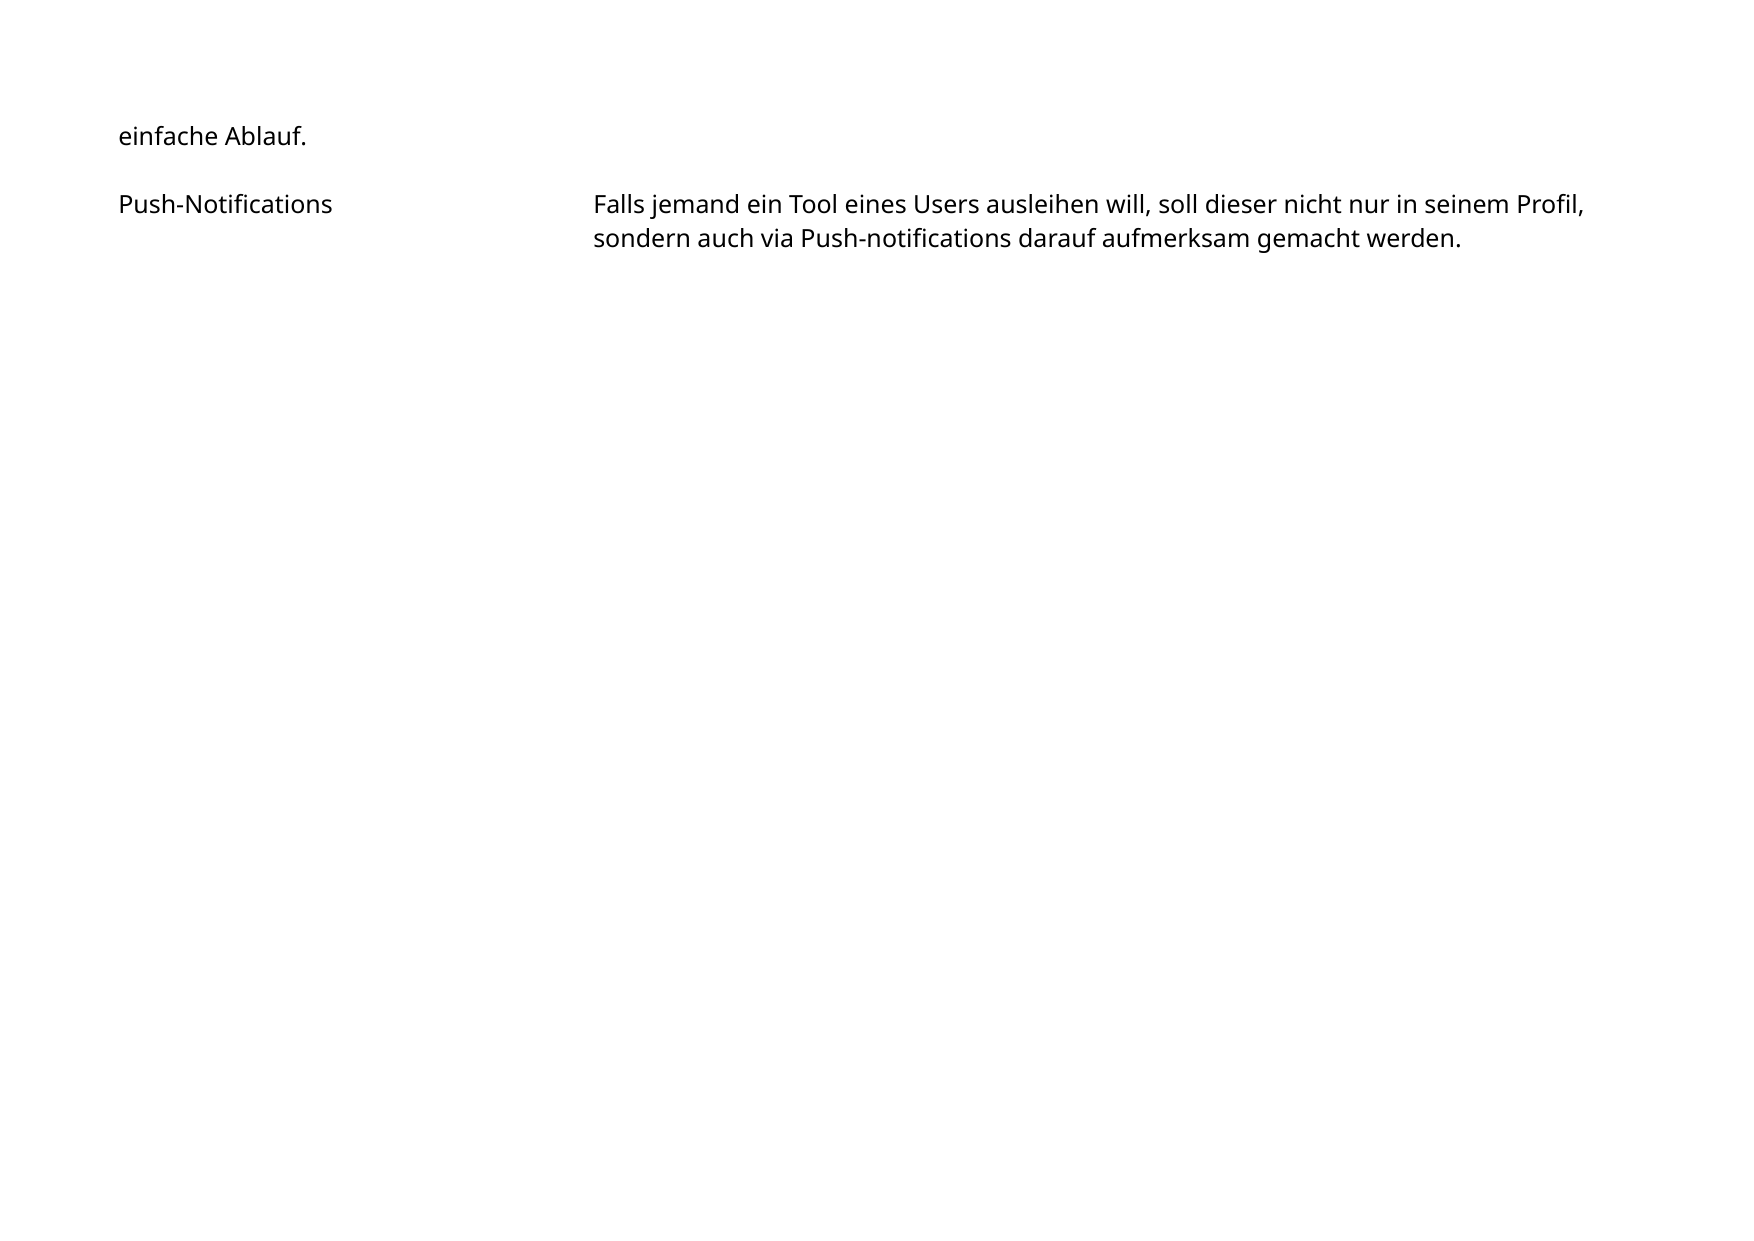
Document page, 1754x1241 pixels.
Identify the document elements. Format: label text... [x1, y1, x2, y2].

text Push-Notifications Falls jemand ein Tool eines Users ausleihen will, soll dieser nicht nur in seinem Profil, sondern auch via Push-notifications darauf aufmerksam gemacht werden. [118, 186, 1636, 254]
text einfache Ablauf. [118, 118, 1636, 152]
